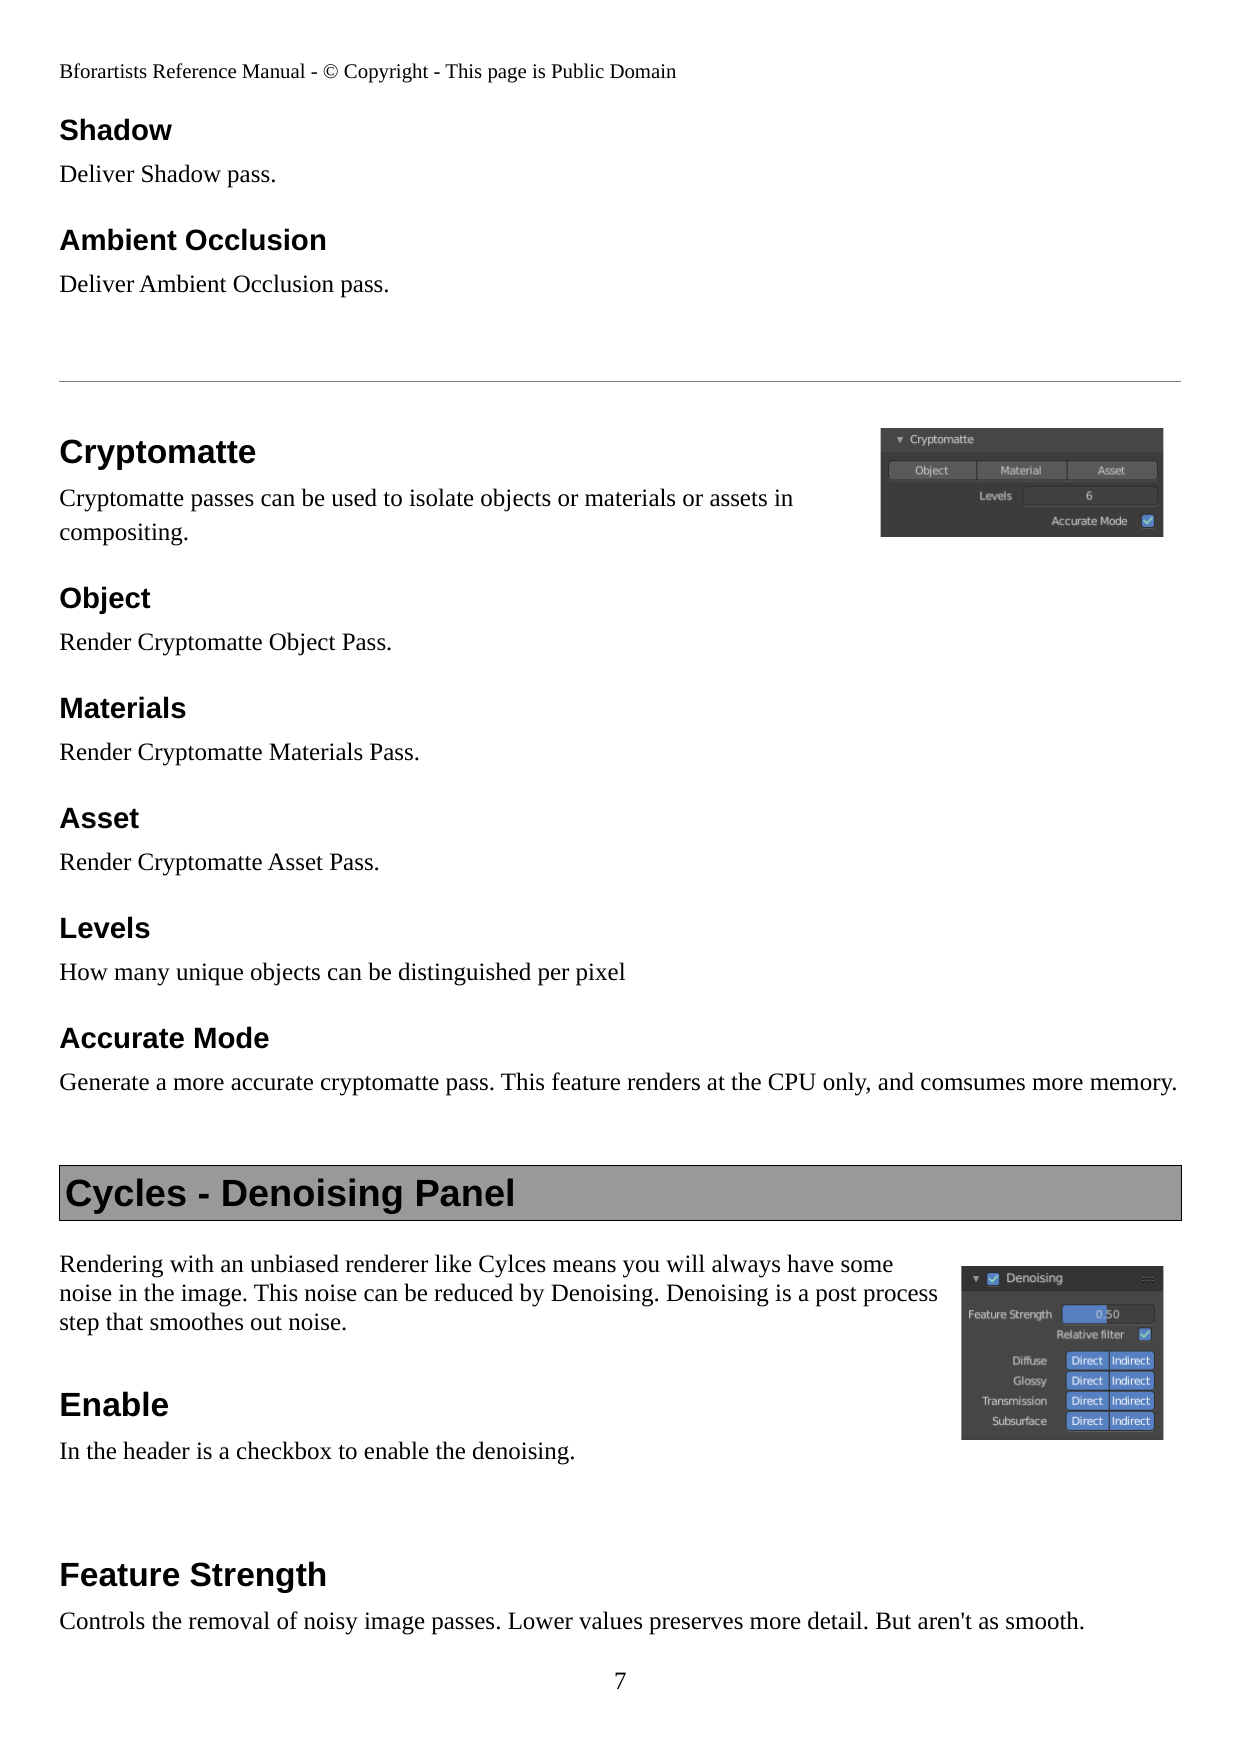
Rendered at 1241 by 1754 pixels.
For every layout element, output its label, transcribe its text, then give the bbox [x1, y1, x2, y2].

subtitle Asset [59, 801, 1181, 835]
subtitle Materials [59, 691, 1181, 725]
text Render Cryptomatte Object Pass. [59, 627, 1181, 656]
picture [961, 1266, 1164, 1440]
text Render Cryptomatte Asset Pass. [59, 847, 1181, 876]
text Cryptomatte passes can be used to isolate objects or materials or assets in compositing. [59, 483, 1181, 546]
subtitle Accurate Mode [59, 1021, 1181, 1054]
picture [880, 428, 1164, 537]
subtitle Shadow [59, 113, 1181, 146]
text Generate a more accurate cryptomatte pass. This feature renders at the CPU only, and comsumes more memory. [59, 1067, 1181, 1096]
subtitle Feature Strength [59, 1555, 1181, 1594]
table_header Cycles - Denoising Panel [60, 1166, 1181, 1220]
subtitle Ambient Occlusion [59, 222, 1181, 256]
text Deliver Shadow pass. [59, 159, 1181, 188]
subtitle Cryptomatte [59, 432, 880, 471]
text Rendering with an unbiased renderer like Cylces means you will always have some noise in the image. This noise can be reduced by Denoising. Denoising is a post process step that smoothes out noise. [59, 1249, 1181, 1335]
text How many unique objects can be distinguished per pixel [59, 957, 1181, 986]
text Controls the removal of noisy image passes. Lower values preserves more detail. But aren't as smooth. [59, 1606, 1181, 1635]
subtitle Enable [59, 1385, 961, 1424]
text In the header is a checkbox to enable the denoising. [59, 1436, 1181, 1465]
subtitle [1164, 1385, 1181, 1424]
text Deliver Ambient Occlusion pass. [59, 269, 1181, 297]
subtitle Object [59, 581, 1181, 615]
subtitle Levels [59, 911, 1181, 944]
text Render Cryptomatte Materials Pass. [59, 737, 1181, 766]
subtitle [1164, 432, 1181, 471]
